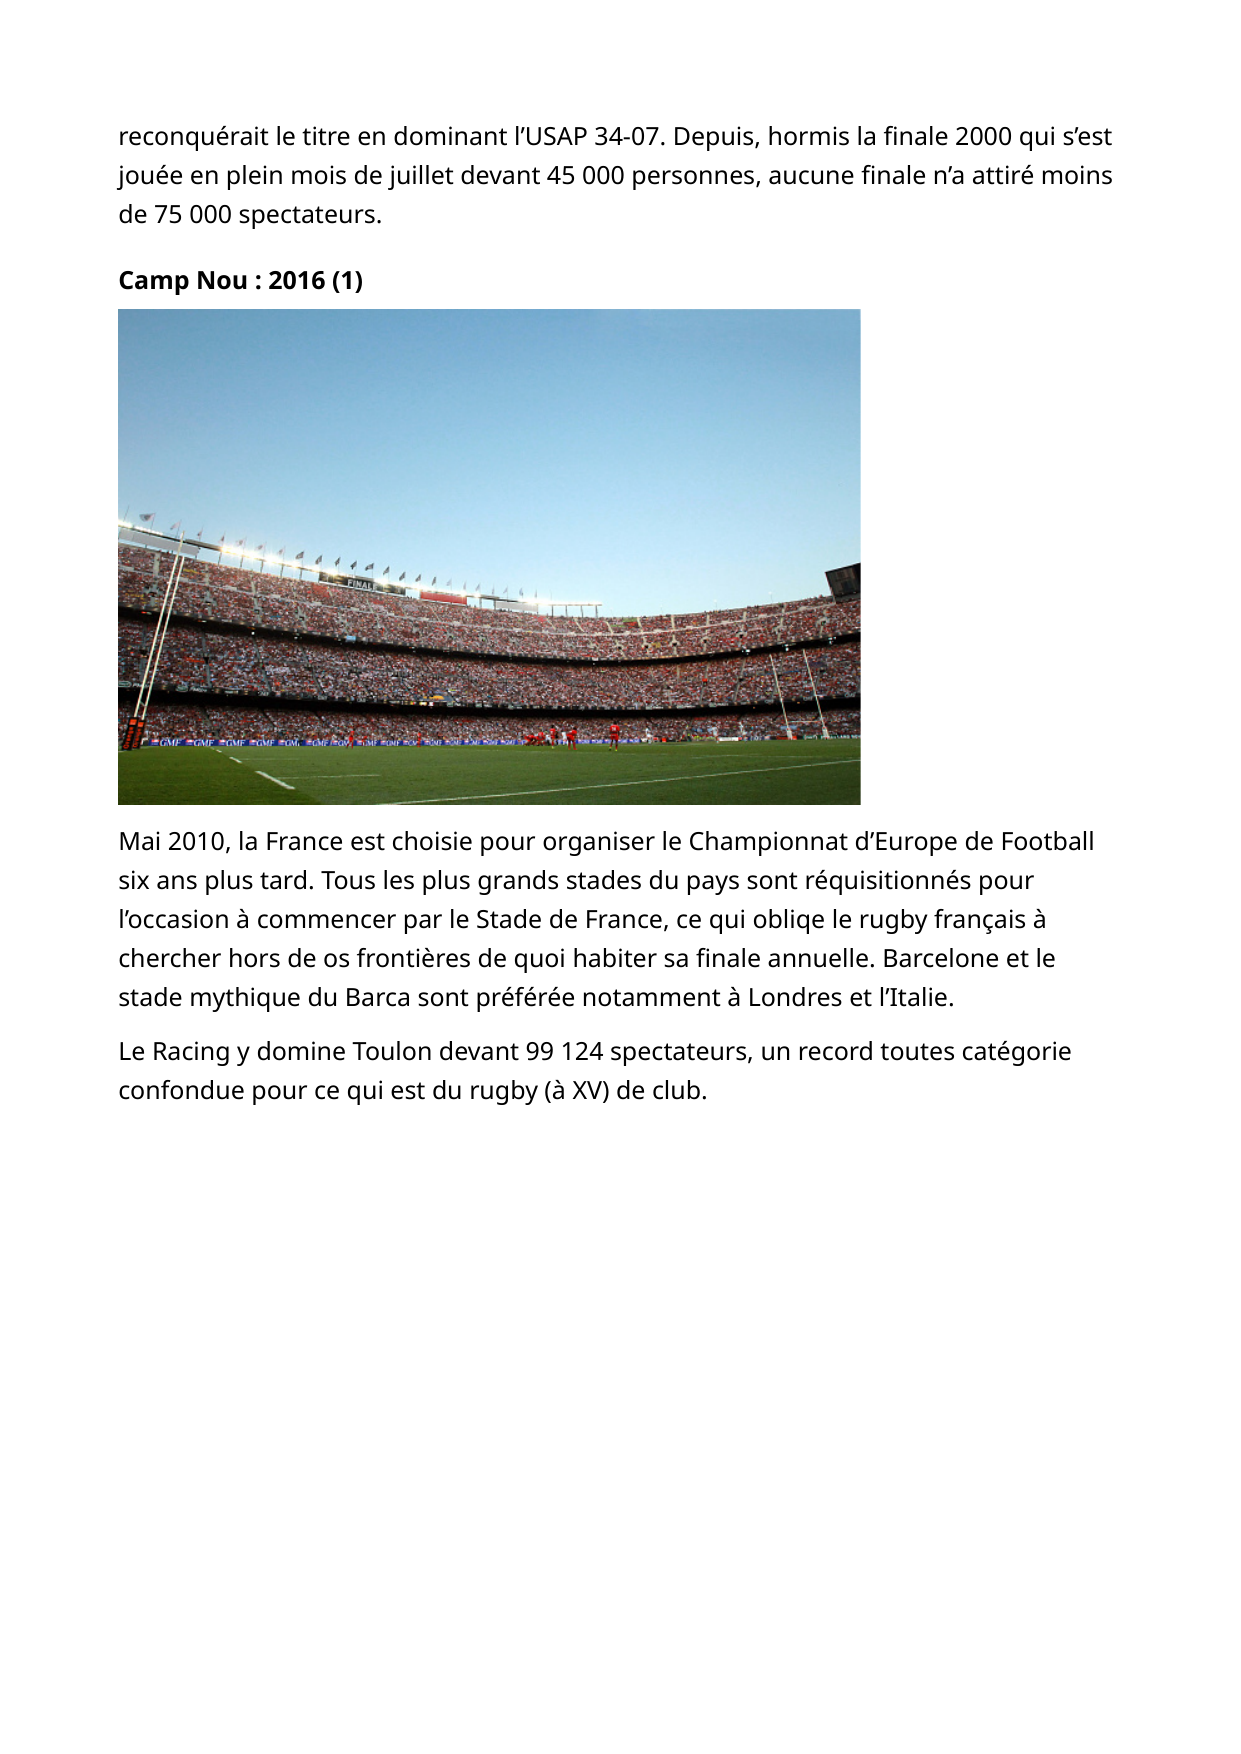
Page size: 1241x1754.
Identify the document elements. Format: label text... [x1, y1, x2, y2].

text reconquérait le titre en dominant l’USAP 34-07. Depuis, hormis la finale 2000 qui s’est jouée en plein mois de juillet devant 45 000 personnes, aucune finale n’a attiré moins de 75 000 spectateurs. [118, 118, 1122, 231]
picture [118, 309, 861, 805]
subtitle Camp Nou : 2016 (1) [118, 263, 1122, 297]
text Le Racing y domine Toulon devant 99 124 spectateurs, un record toutes catégorie confondue pour ce qui est du rugby (à XV) de club. [118, 1033, 1122, 1107]
text Mai 2010, la France est choisie pour organiser le Championnat d’Europe de Football six ans plus tard. Tous les plus grands stades du pays sont réquisitionnés pour l’occasion à commencer par le Stade de France, ce qui obliqe le rugby français à chercher hors de os frontières de quoi habiter sa finale annuelle. Barcelone et le stade mythique du Barca sont préférée notamment à Londres et l’Italie. [118, 823, 1122, 1014]
